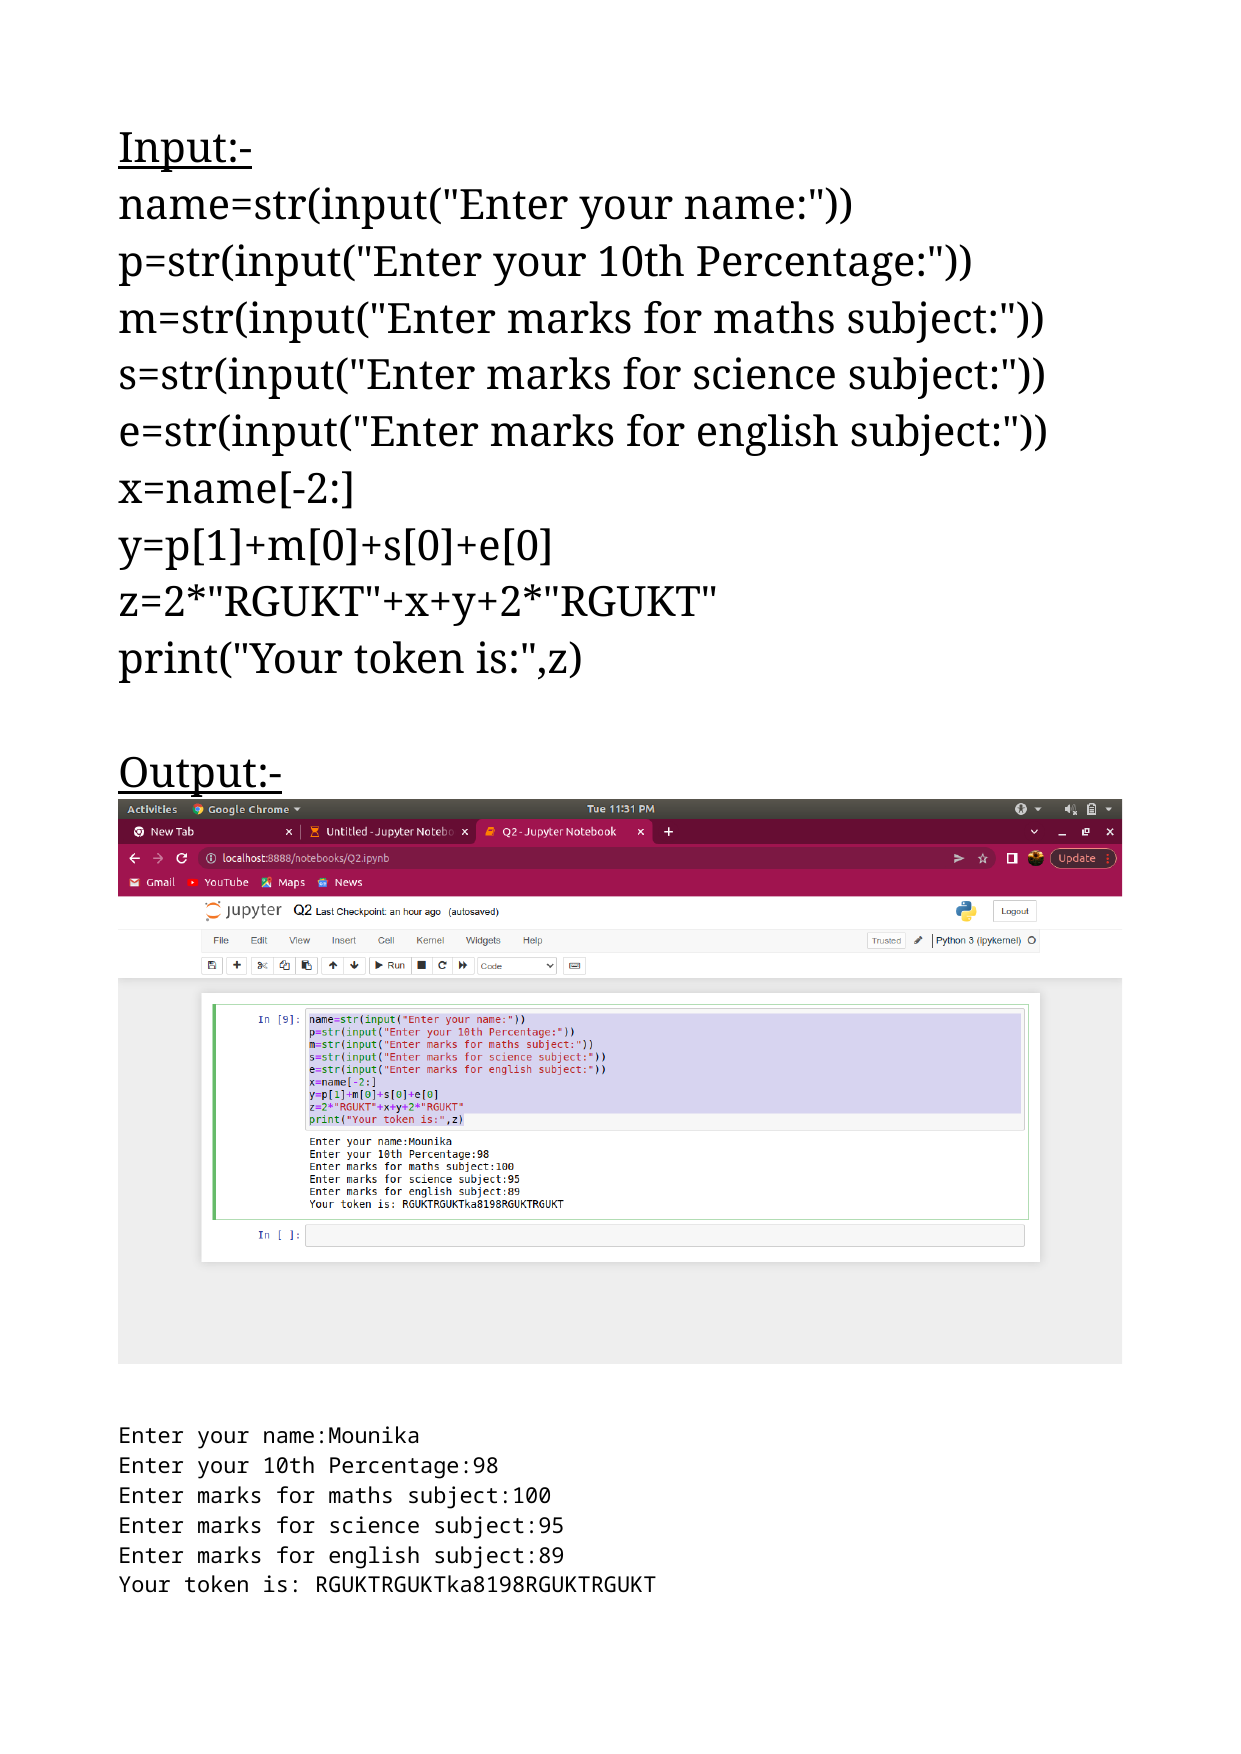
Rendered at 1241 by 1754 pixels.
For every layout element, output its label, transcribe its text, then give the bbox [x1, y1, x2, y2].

text e=str(input("Enter marks for english subject:")) [118, 402, 1122, 459]
text Enter your name:Mounika [118, 1421, 1122, 1450]
text z=2*"RGUKT"+x+y+2*"RGUKT" [118, 572, 1122, 629]
text Your token is: RGUKTRGUKTka8198RGUKTRGUKT [118, 1569, 1122, 1599]
text s=str(input("Enter marks for science subject:")) [118, 345, 1122, 402]
text Enter marks for english subject:89 [118, 1540, 1122, 1569]
text Input:- [118, 118, 1122, 175]
text Enter your 10th Percentage:98 [118, 1450, 1122, 1480]
text p=str(input("Enter your 10th Percentage:")) [118, 232, 1122, 288]
text y=p[1]+m[0]+s[0]+e[0] [118, 516, 1122, 572]
text print("Your token is:",z) [118, 629, 1122, 686]
text Output:- [118, 743, 1122, 799]
text Enter marks for science subject:95 [118, 1510, 1122, 1540]
picture [118, 799, 1123, 1364]
text m=str(input("Enter marks for maths subject:")) [118, 288, 1122, 345]
text name=str(input("Enter your name:")) [118, 175, 1122, 232]
text Enter marks for maths subject:100 [118, 1480, 1122, 1510]
text x=name[-2:] [118, 459, 1122, 516]
